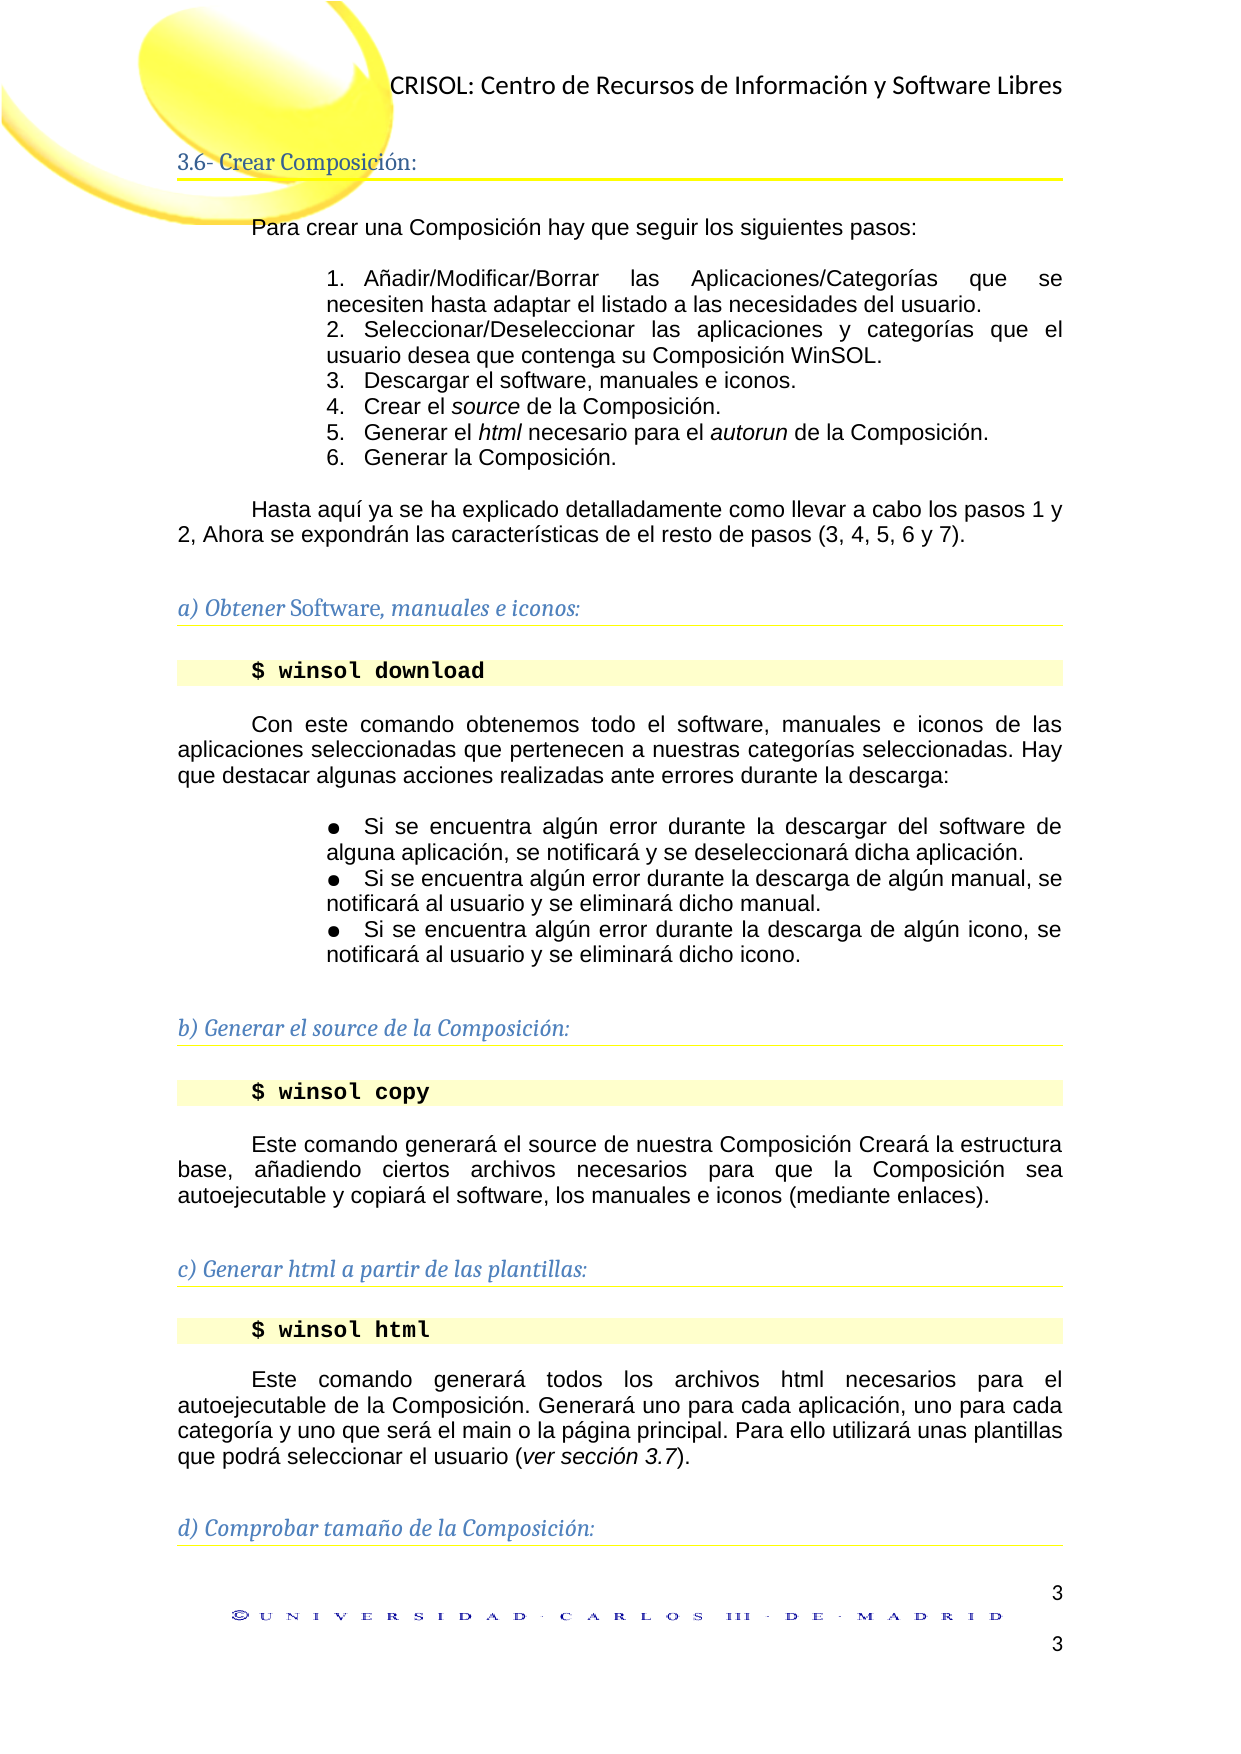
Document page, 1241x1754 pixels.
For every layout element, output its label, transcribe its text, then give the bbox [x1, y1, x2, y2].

subtitle c) Generar html a partir de las plantillas: [177, 1255, 1063, 1286]
list Añadir/Modificar/Borrar las Aplicaciones/Categorías que se necesiten hasta adaptar el listado a las necesidades del usuario. [288, 266, 1063, 317]
list Lista Completa Detallada: Este es el listado que aparecerá por defecto, es la mejor forma pare seleccionar/deseleccionar las aplicaciones y las categorías ya que proporciona una visión completa de todo el contenido. [1, 1, 457, 225]
text $ winsol copy [177, 1080, 1063, 1106]
list Descargar el software, manuales e iconos. [288, 368, 1063, 394]
list Si se encuentra algún error durante la descargar del software de alguna aplicación, se notificará y se deseleccionará dicha aplicación. [288, 814, 1063, 865]
subtitle d) Comprobar tamaño de la Composición: [177, 1514, 1063, 1545]
text Este comando generará todos los archivos html necesarios para el autoejecutable de la Composición. Generará uno para cada aplicación, uno para cada categoría y uno que será el main o la página principal. Para ello utilizará unas plantillas que podrá seleccionar el usuario (ver sección 3.7). [177, 1367, 1063, 1470]
text $ winsol download [177, 660, 1063, 686]
subtitle a) Obtener Software, manuales e iconos: [177, 594, 1063, 625]
text Con este comando obtenemos todo el software, manuales e iconos de las aplicaciones seleccionadas que pertenecen a nuestras categorías seleccionadas. Hay que destacar algunas acciones realizadas ante errores durante la descarga: [177, 711, 1063, 788]
picture [232, 1608, 1035, 1626]
text Este comando generará el source de nuestra Composición Creará la estructura base, añadiendo ciertos archivos necesarios para que la Composición sea autoejecutable y copiará el software, los manuales e iconos (mediante enlaces). [177, 1132, 1063, 1208]
list Generar el html necesario para el autorun de la Composición. [288, 419, 1063, 445]
text Para crear una Composición hay que seguir los siguientes pasos: [177, 214, 1063, 240]
list Seleccionar/Deseleccionar las aplicaciones y categorías que el usuario desea que contenga su Composición WinSOL. [288, 317, 1063, 368]
list Si se encuentra algún error durante la descarga de algún icono, se notificará al usuario y se eliminará dicho icono. [288, 916, 1063, 968]
subtitle 3.6- Crear Composición: [458, 148, 1063, 178]
list Generar la Composición. [288, 445, 1063, 471]
text Hasta aquí ya se ha explicado detalladamente como llevar a cabo los pasos 1 y 2, Ahora se expondrán las características de el resto de pasos (3, 4, 5, 6 y 7). [177, 496, 1063, 548]
list Crear el source de la Composición. [288, 394, 1063, 419]
text $ winsol html [177, 1318, 1063, 1344]
subtitle b) Generar el source de la Composición: [177, 1014, 1063, 1045]
list Si se encuentra algún error durante la descarga de algún manual, se notificará al usuario y se eliminará dicho manual. [288, 865, 1063, 916]
